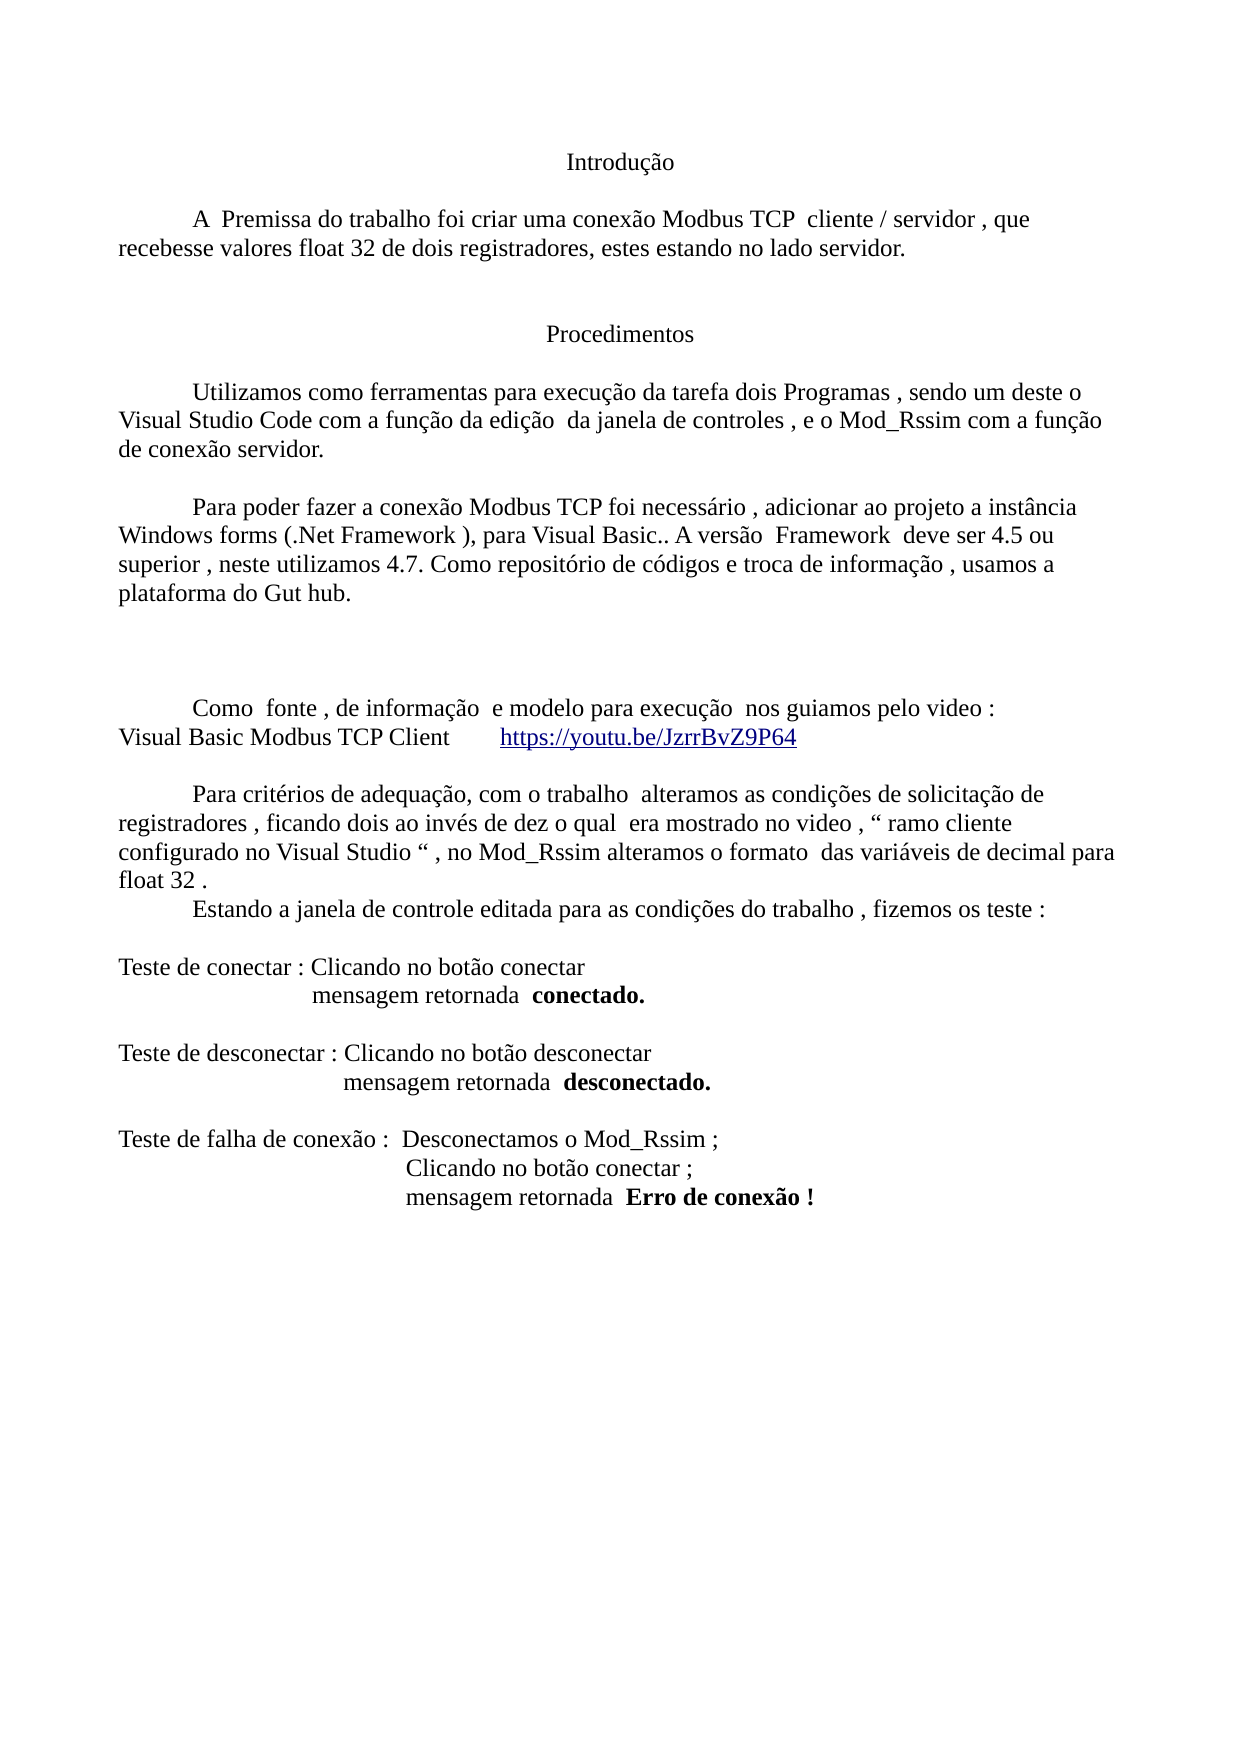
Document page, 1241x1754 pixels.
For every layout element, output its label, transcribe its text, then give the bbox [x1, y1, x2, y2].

text Clicando no botão conectar ; [118, 1153, 1122, 1182]
text Teste de conectar : Clicando no botão conectar [118, 952, 1122, 981]
text Estando a janela de controle editada para as condições do trabalho , fizemos os teste : [118, 894, 1122, 923]
text Procedimentos [118, 319, 1122, 348]
text Para poder fazer a conexão Modbus TCP foi necessário , adicionar ao projeto a instância [118, 492, 1122, 521]
text Visual Basic Modbus TCP Client https://youtu.be/JzrrBvZ9P64 [118, 722, 1122, 751]
text mensagem retornada conectado. [118, 981, 1122, 1009]
text Como fonte , de informação e modelo para execução nos guiamos pelo video : [118, 693, 1122, 722]
text Teste de falha de conexão : Desconectamos o Mod_Rssim ; [118, 1124, 1122, 1153]
text Teste de desconectar : Clicando no botão desconectar [118, 1038, 1122, 1067]
text Utilizamos como ferramentas para execução da tarefa dois Programas , sendo um deste o Visual Studio Code com a função da edição da janela de controles , e o Mod_Rssim com a função de conexão servidor. [118, 377, 1122, 463]
text mensagem retornada Erro de conexão ! [118, 1182, 1122, 1211]
text A Premissa do trabalho foi criar uma conexão Modbus TCP cliente / servidor , que recebesse valores float 32 de dois registradores, estes estando no lado servidor. [118, 204, 1122, 262]
text mensagem retornada desconectado. [118, 1067, 1122, 1096]
text Introdução [118, 147, 1122, 176]
text Windows forms (.Net Framework ), para Visual Basic.. A versão Framework deve ser 4.5 ou superior , neste utilizamos 4.7. Como repositório de códigos e troca de informação , usamos a plataforma do Gut hub. [118, 521, 1122, 607]
text Para critérios de adequação, com o trabalho alteramos as condições de solicitação de registradores , ficando dois ao invés de dez o qual era mostrado no video , “ ramo cliente configurado no Visual Studio “ , no Mod_Rssim alteramos o formato das variáveis de decimal para float 32 . [118, 779, 1122, 894]
